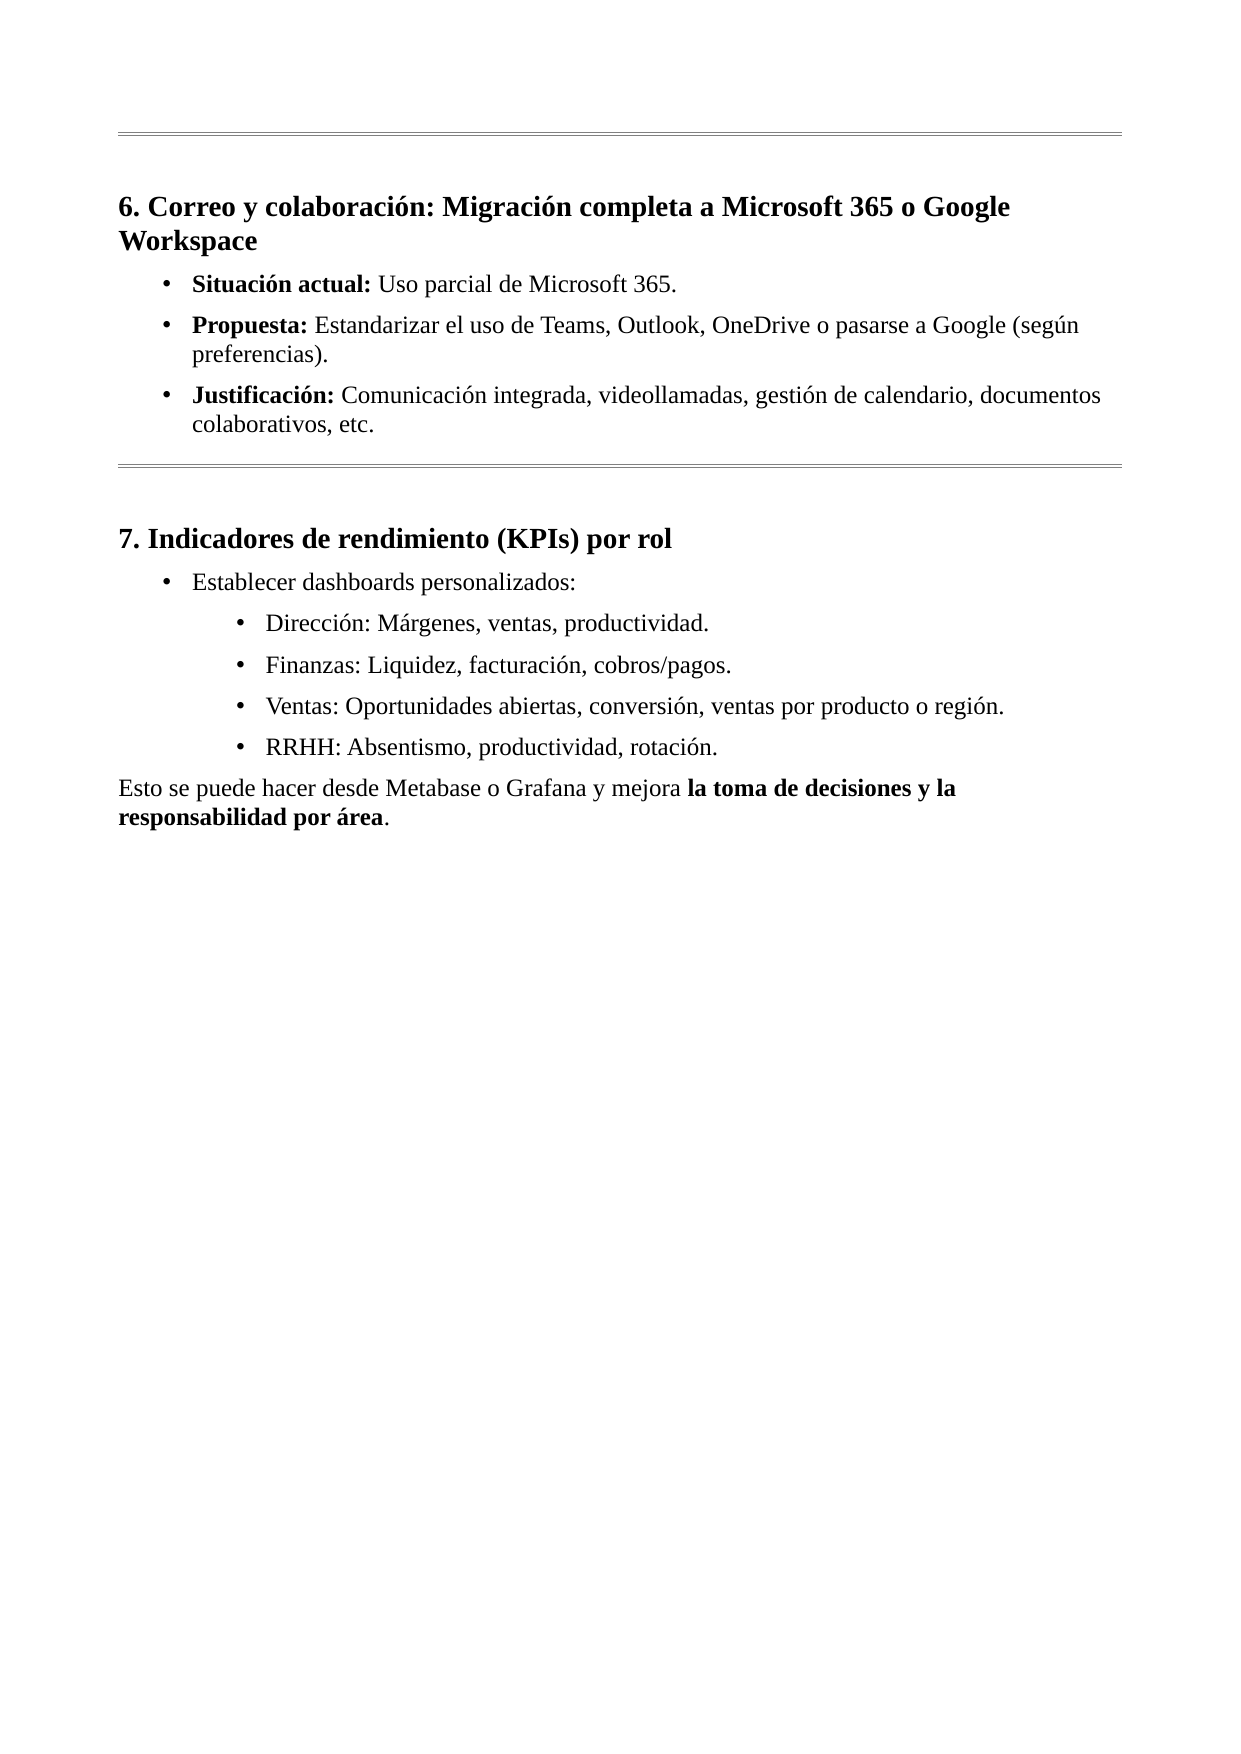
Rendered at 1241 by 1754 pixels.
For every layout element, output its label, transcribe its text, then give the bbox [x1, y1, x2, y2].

list Situación actual: Uso parcial de Microsoft 365. [162, 269, 1122, 298]
list Propuesta: Estandarizar el uso de Teams, Outlook, OneDrive o pasarse a Google (según preferencias). [162, 310, 1122, 368]
list Ventas: Oportunidades abiertas, conversión, ventas por producto o región. [236, 691, 1122, 720]
list Finanzas: Liquidez, facturación, cobros/pagos. [236, 650, 1122, 678]
list RRHH: Absentismo, productividad, rotación. [236, 732, 1122, 761]
subtitle 6. Correo y colaboración: Migración completa a Microsoft 365 o Google Workspace [118, 189, 1122, 256]
list Dirección: Márgenes, ventas, productividad. [236, 608, 1122, 637]
subtitle 7. Indicadores de rendimiento (KPIs) por rol [118, 521, 1122, 555]
list Justificación: Comunicación integrada, videollamadas, gestión de calendario, documentos colaborativos, etc. [162, 380, 1122, 438]
text Esto se puede hacer desde Metabase o Grafana y mejora la toma de decisiones y la responsabilidad por área. [118, 773, 1122, 831]
list Establecer dashboards personalizados: [162, 567, 1122, 596]
